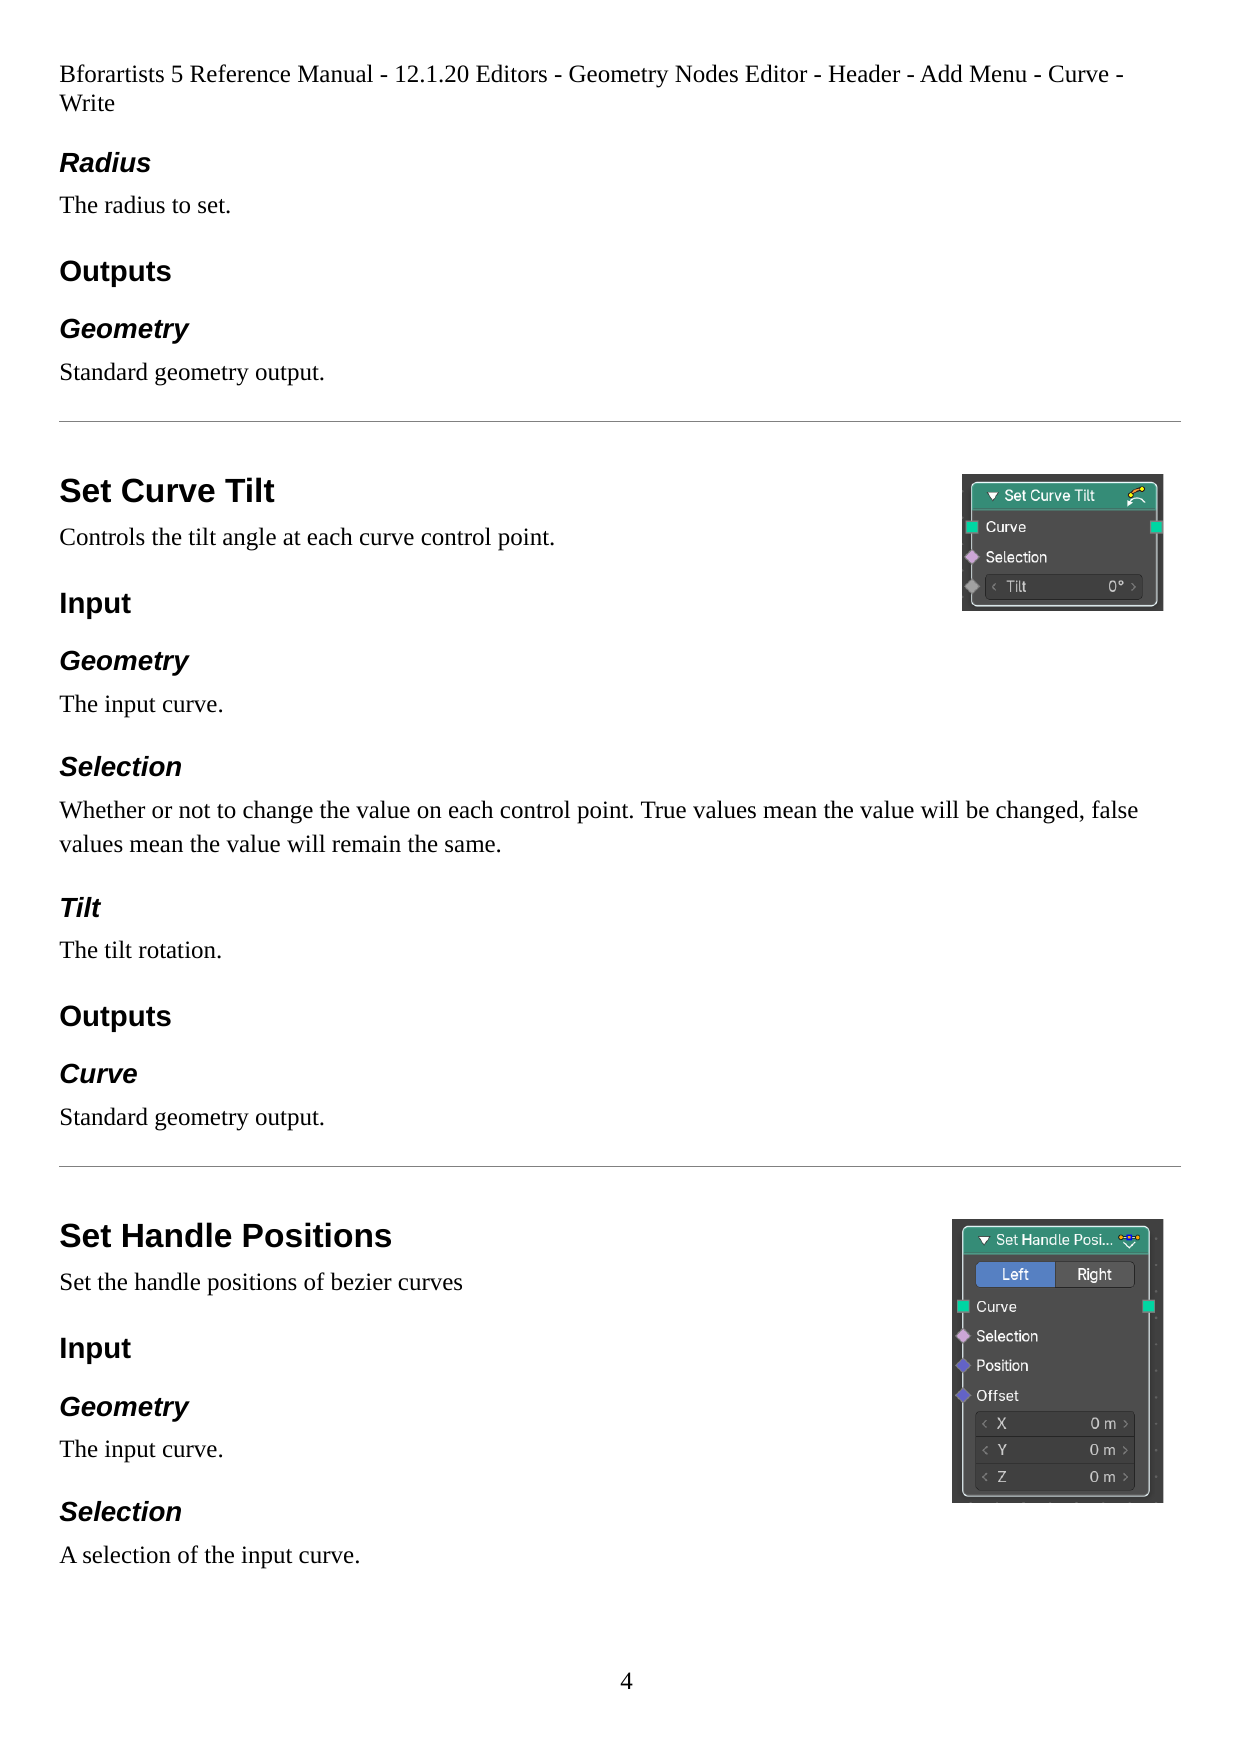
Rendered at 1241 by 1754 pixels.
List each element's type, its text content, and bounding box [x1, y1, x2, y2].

subtitle Geometry [59, 313, 1181, 345]
text Set the handle positions of bezier curves [59, 1267, 952, 1296]
text Standard geometry output. [59, 1102, 1181, 1131]
text Whether or not to change the value on each control point. True values mean the value will be changed, false values mean the value will remain the same. [59, 795, 1181, 858]
subtitle Geometry [59, 1390, 952, 1422]
subtitle Outputs [59, 999, 1181, 1033]
subtitle Set Curve Tilt [59, 471, 1181, 510]
subtitle [1164, 1331, 1181, 1365]
subtitle [1164, 1390, 1181, 1422]
subtitle Selection [59, 1496, 1181, 1528]
text [1164, 1434, 1181, 1463]
text Controls the tilt angle at each curve control point. [59, 522, 962, 551]
subtitle Curve [59, 1058, 1181, 1090]
subtitle Input [59, 586, 1181, 620]
picture [952, 1219, 1164, 1503]
text The input curve. [59, 1434, 952, 1463]
subtitle Input [59, 1331, 952, 1365]
picture [962, 474, 1164, 611]
text The radius to set. [59, 190, 1181, 219]
subtitle Set Handle Positions [59, 1216, 1181, 1255]
subtitle Outputs [59, 254, 1181, 288]
subtitle Tilt [59, 891, 1181, 923]
subtitle Radius [59, 146, 1181, 178]
subtitle Geometry [59, 645, 1181, 677]
subtitle Selection [59, 751, 1181, 783]
text The tilt rotation. [59, 936, 1181, 964]
text The input curve. [59, 689, 1181, 718]
text Standard geometry output. [59, 357, 1181, 386]
text A selection of the input curve. [59, 1540, 1181, 1569]
